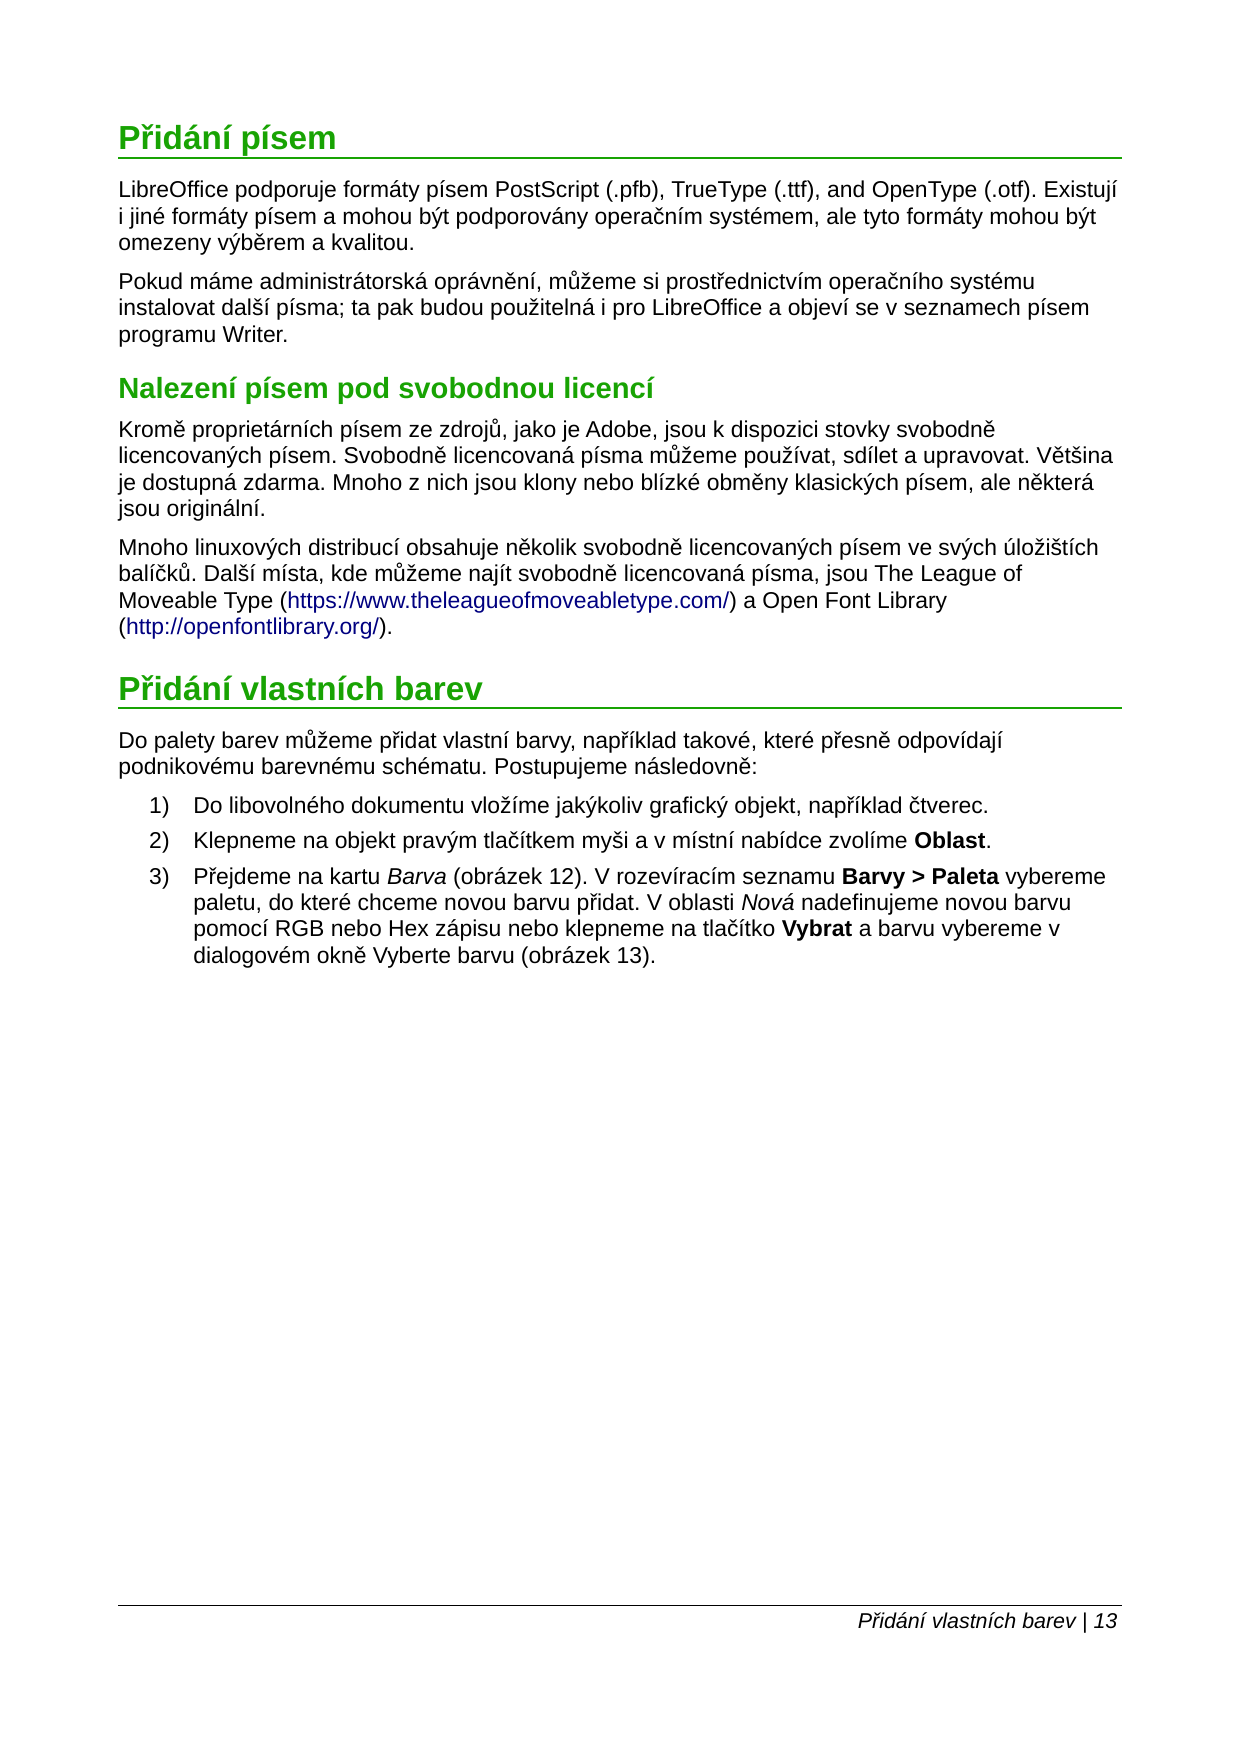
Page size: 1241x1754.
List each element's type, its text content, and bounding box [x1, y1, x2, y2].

list Do palety barev můžeme přidat vlastní barvy, například takové, které přesně odpovídají podnikovému barevnému schématu. Postupujeme následovně: [118, 727, 1122, 780]
list Přejdeme na kartu Barva (obrázek 12). V rozevíracím seznamu Barvy > Paleta vybereme paletu, do které chceme novou barvu přidat. V oblasti Nová nadefinujeme novou barvu pomocí RGB nebo Hex zápisu nebo klepneme na tlačítko Vybrat a barvu vybereme v dialogovém okně Vyberte barvu (obrázek 13). [169, 863, 1122, 968]
list Klepneme na objekt pravým tlačítkem myši a v místní nabídce zvolíme Oblast. [169, 827, 1122, 854]
list Do libovolného dokumentu vložíme jakýkoliv grafický objekt, například čtverec. [169, 792, 1122, 818]
text Kromě proprietárních písem ze zdrojů, jako je Adobe, jsou k dispozici stovky svobodně licencovaných písem. Svobodně licencovaná písma můžeme používat, sdílet a upravovat. Většina je dostupná zdarma. Mnoho z nich jsou klony nebo blízké obměny klasických písem, ale některá jsou originální. [118, 416, 1122, 521]
subtitle Přidání vlastních barev [118, 669, 1122, 707]
text Pokud máme administrátorská oprávnění, můžeme si prostřednictvím operačního systému instalovat další písma; ta pak budou použitelná i pro LibreOffice a objeví se v seznamech písem programu Writer. [118, 268, 1122, 347]
subtitle Nalezení písem pod svobodnou licencí [118, 371, 1122, 404]
text Mnoho linuxových distribucí obsahuje několik svobodně licencovaných písem ve svých úložištích balíčků. Další místa, kde můžeme najít svobodně licencovaná písma, jsou The League of Moveable Type (https://www.theleagueofmoveabletype.com/) a Open Font Library (http://openfontlibrary.org/). [118, 534, 1122, 639]
subtitle Přidání písem [118, 118, 1122, 157]
text LibreOffice podporuje formáty písem PostScript (.pfb), TrueType (.ttf), and OpenType (.otf). Existují i jiné formáty písem a mohou být podporovány operačním systémem, ale tyto formáty mohou být omezeny výběrem a kvalitou. [118, 176, 1122, 255]
